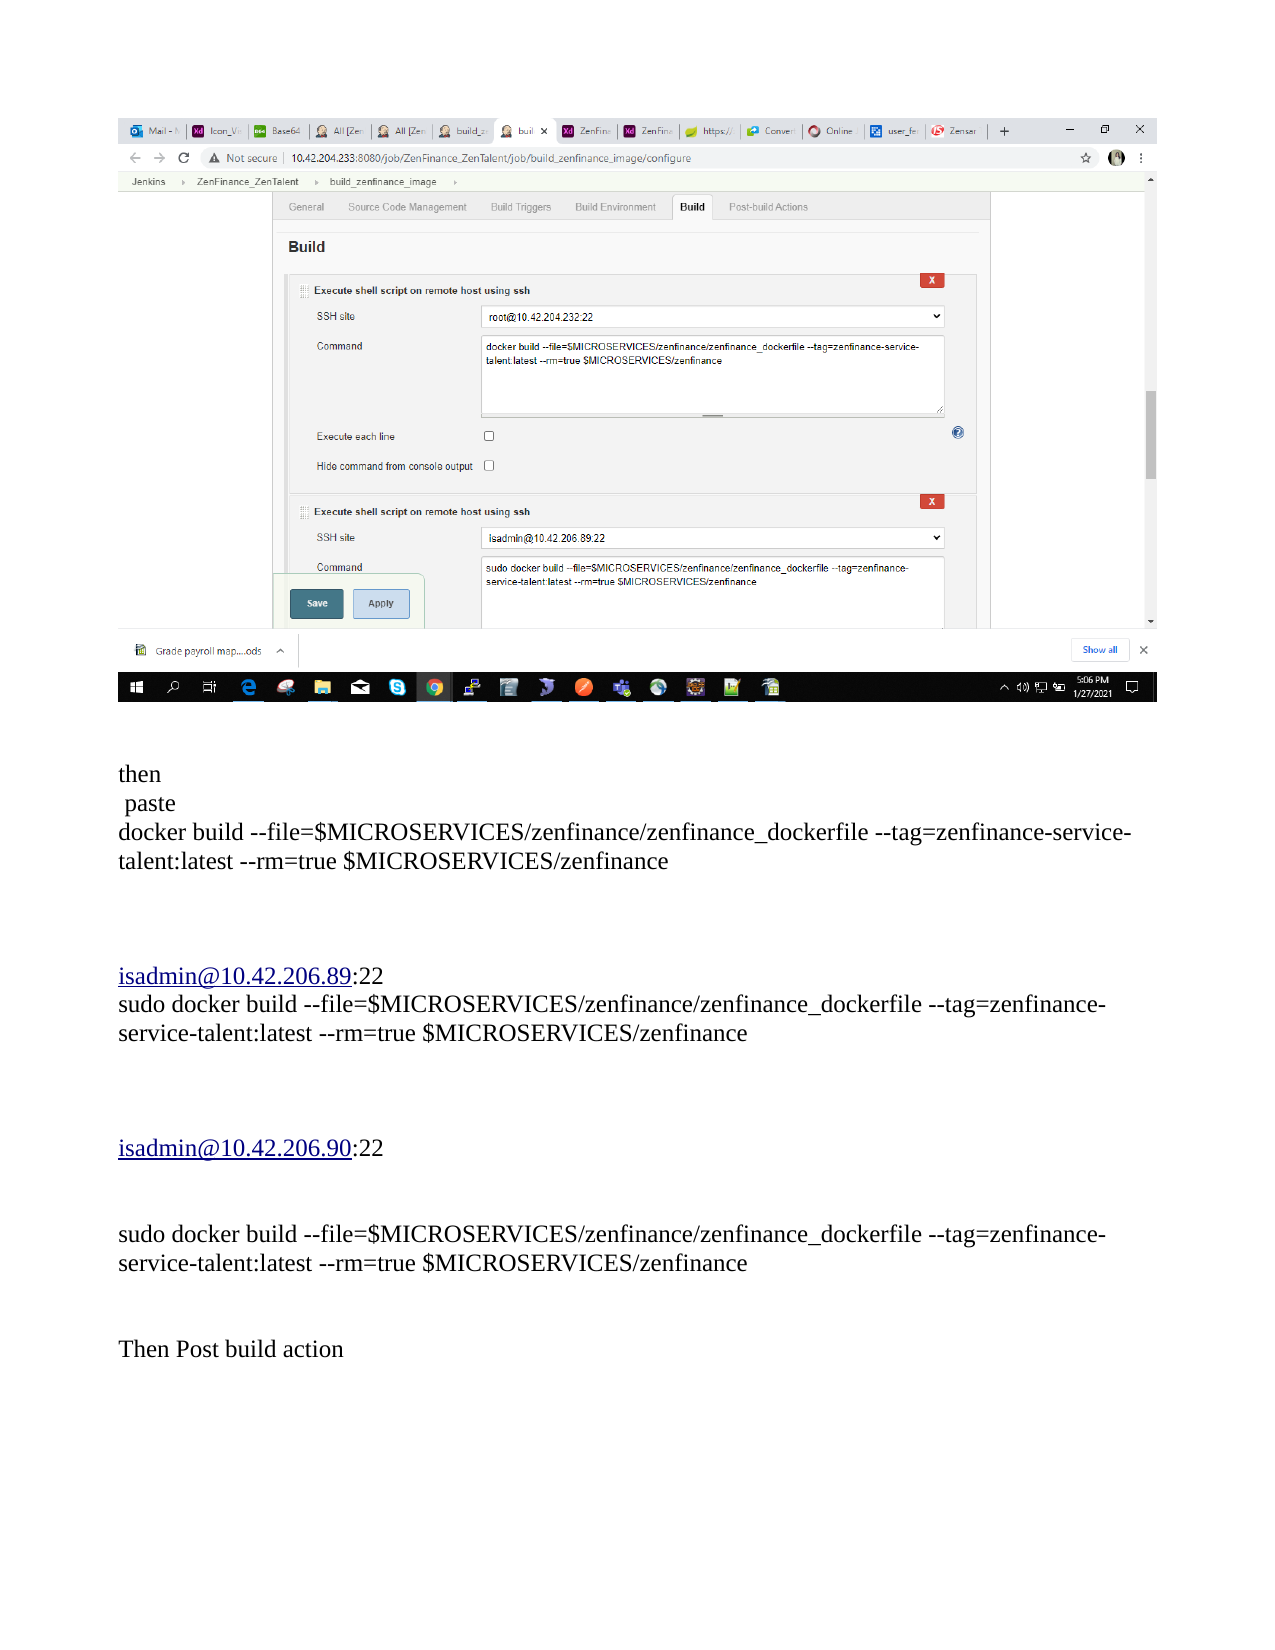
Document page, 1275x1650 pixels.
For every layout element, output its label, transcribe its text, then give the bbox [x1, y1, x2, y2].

text isadmin@10.42.206.89:22 [118, 961, 1157, 989]
text paste [118, 788, 1157, 817]
text sudo docker build --file=$MICROSERVICES/zenfinance/zenfinance_dockerfile --tag=zenfinance-service-talent:latest --rm=true $MICROSERVICES/zenfinance [118, 1219, 1157, 1277]
text isadmin@10.42.206.90:22 [118, 1133, 1157, 1162]
text Then Post build action [118, 1334, 1157, 1363]
text sudo docker build --file=$MICROSERVICES/zenfinance/zenfinance_dockerfile --tag=zenfinance-service-talent:latest --rm=true $MICROSERVICES/zenfinance [118, 989, 1157, 1047]
text docker build --file=$MICROSERVICES/zenfinance/zenfinance_dockerfile --tag=zenfinance-service-talent:latest --rm=true $MICROSERVICES/zenfinance [118, 817, 1157, 874]
text then [118, 759, 1157, 788]
picture [118, 118, 1157, 702]
